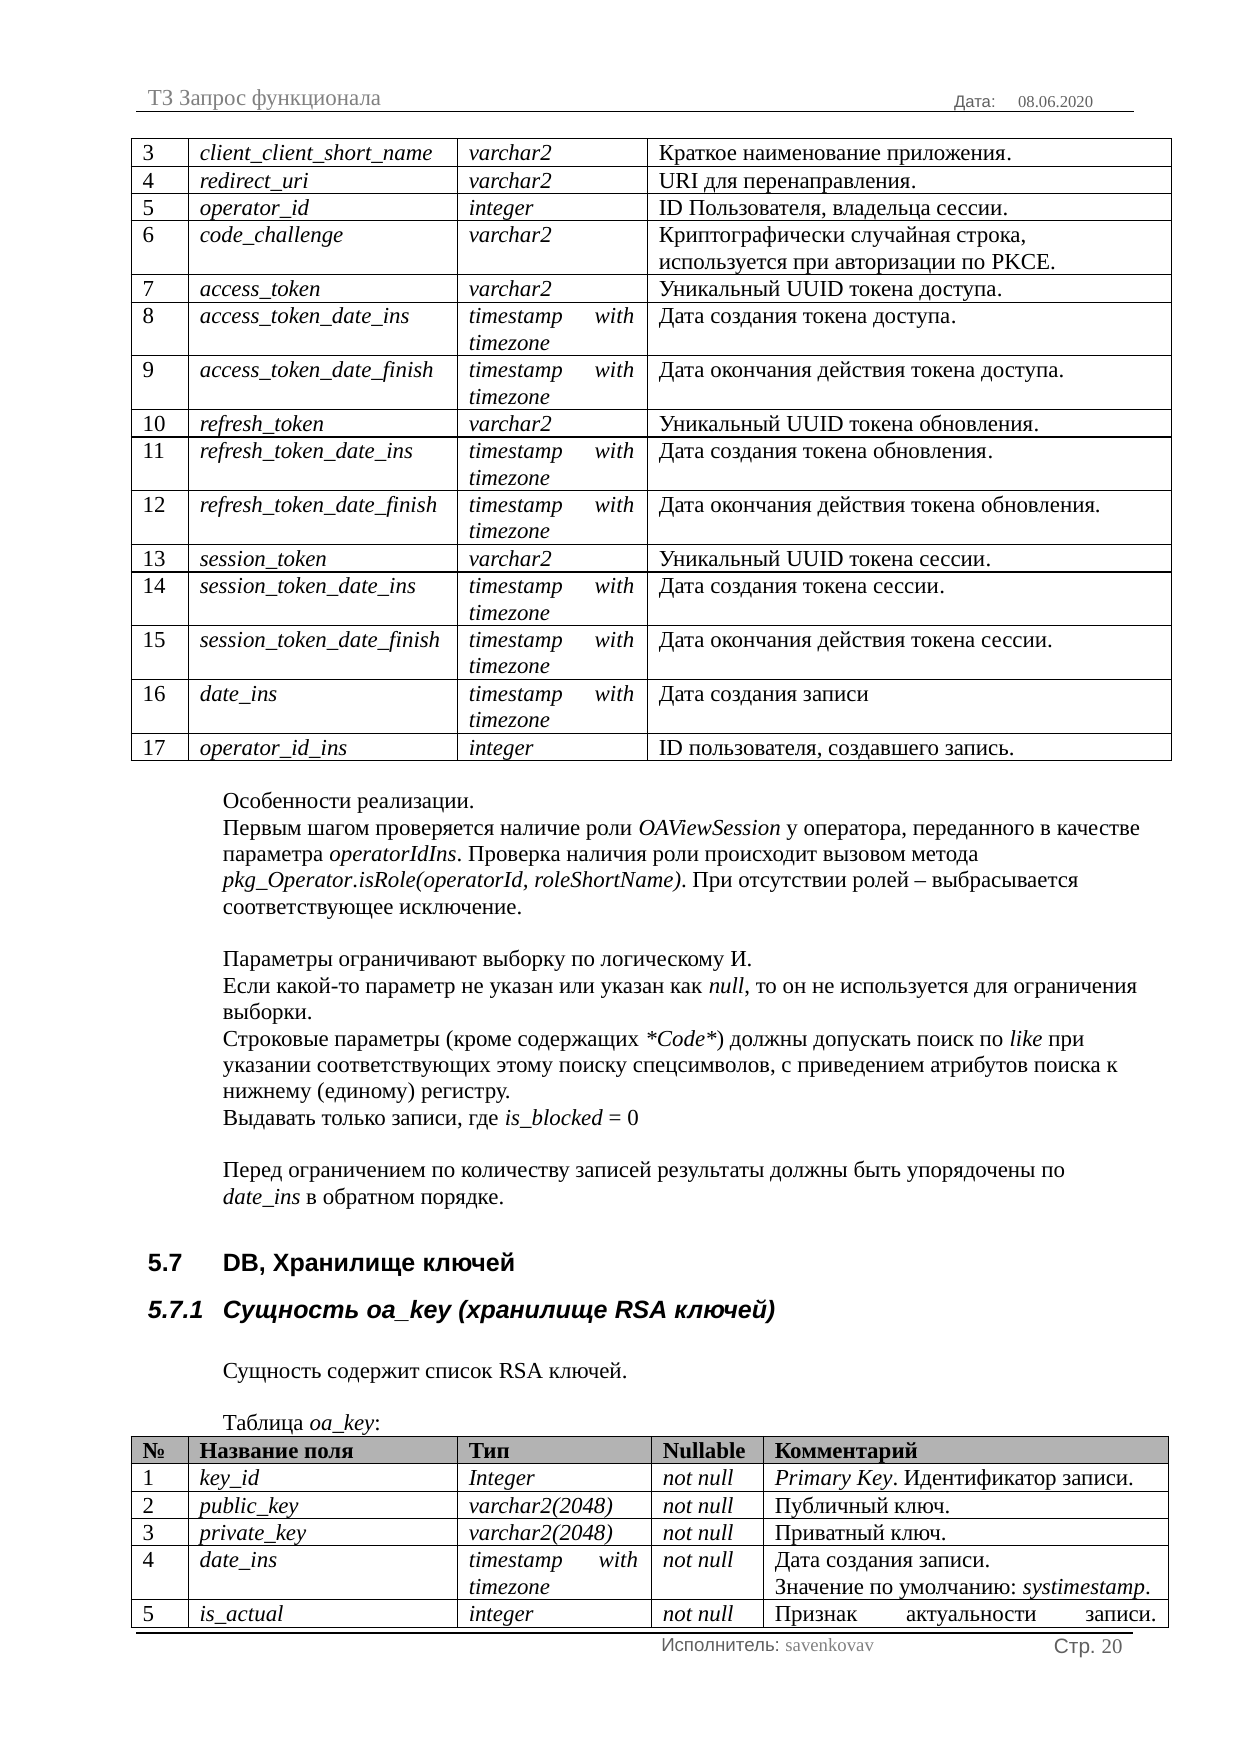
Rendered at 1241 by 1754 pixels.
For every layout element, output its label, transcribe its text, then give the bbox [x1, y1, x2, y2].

table_cell Уникальный UUID токена доступа. [648, 275, 1171, 302]
table_cell ID Пользователя, владельца сессии. [648, 194, 1171, 220]
table_cell integer [458, 194, 647, 220]
table_header Тип [458, 1437, 651, 1463]
table_cell access_token_date_ins [189, 303, 457, 355]
table_cell Приватный ключ. [764, 1519, 1168, 1545]
table_cell Primary Key. Идентификатор записи. [764, 1464, 1168, 1491]
table_header Название поля [189, 1437, 457, 1463]
table_cell Публичный ключ. [764, 1492, 1168, 1518]
table_cell 8 [132, 303, 188, 355]
table_cell public_key [189, 1492, 457, 1518]
table_cell access_token [189, 275, 457, 302]
table_cell varchar2 [458, 221, 647, 274]
table_header Комментарий [764, 1437, 1168, 1463]
table_cell private_key [189, 1519, 457, 1545]
table_cell Уникальный UUID токена сессии. [648, 545, 1171, 571]
table_cell 7 [132, 275, 188, 302]
table_cell timestamp with timezone [458, 491, 647, 544]
table_cell Дата создания записи. Значение по умолчанию: systimestamp. [764, 1546, 1168, 1599]
table_cell Дата окончания действия токена доступа. [648, 356, 1171, 409]
table_header Nullable [652, 1437, 763, 1463]
text Строковые параметры (кроме содержащих *Code*) должны допускать поиск по like при указании соответствующих этому поиску спецсимволов, с приведением атрибутов поиска к нижнему (единому) регистру. [223, 1024, 1152, 1104]
table_cell not null [652, 1464, 763, 1491]
table_cell 15 [132, 626, 188, 679]
table_cell timestamp with timezone [458, 626, 647, 679]
table_cell operator_id [189, 194, 457, 220]
table_cell 2 [132, 1492, 188, 1518]
table_cell varchar2(2048) [458, 1519, 651, 1545]
table_cell timestamp with timezone [458, 680, 647, 733]
table_cell 4 [132, 167, 188, 193]
table_cell client_client_short_name [189, 139, 457, 166]
table_cell Дата окончания действия токена обновления. [648, 491, 1171, 544]
table_cell 5 [132, 194, 188, 220]
table_cell 11 [132, 438, 188, 490]
table_cell timestamp with timezone [458, 1546, 651, 1599]
table_cell is_actual [189, 1600, 457, 1627]
table_cell 1 [132, 1464, 188, 1491]
table_cell session_token_date_ins [189, 573, 457, 625]
table_cell Уникальный UUID токена обновления. [648, 410, 1171, 436]
text Таблица oa_key: [223, 1409, 1152, 1436]
table_cell 16 [132, 680, 188, 733]
text Сущность содержит список RSA ключей. [223, 1357, 1152, 1383]
text Особенности реализации. [223, 787, 1152, 814]
table_cell integer [458, 734, 647, 760]
table_cell redirect_uri [189, 167, 457, 193]
table_cell Криптографически случайная строка, используется при авторизации по PKCE. [648, 221, 1171, 274]
table_cell refresh_token_date_finish [189, 491, 457, 544]
table_cell Дата создания токена сессии. [648, 573, 1171, 625]
table_cell Краткое наименование приложения. [648, 139, 1171, 166]
table_cell Дата создания токена обновления. [648, 438, 1171, 490]
table_cell 9 [132, 356, 188, 409]
table_cell 17 [132, 734, 188, 760]
table_cell Дата окончания действия токена сессии. [648, 626, 1171, 679]
table_cell not null [652, 1600, 763, 1627]
table_cell date_ins [189, 680, 457, 733]
table_cell 4 [132, 1546, 188, 1599]
table_header № [132, 1437, 188, 1463]
table_cell not null [652, 1519, 763, 1545]
subtitle DB, Хранилище ключей [148, 1248, 1152, 1277]
table_cell Дата создания токена доступа. [648, 303, 1171, 355]
table_cell 10 [132, 410, 188, 436]
table_cell URI для перенаправления. [648, 167, 1171, 193]
table_cell refresh_token [189, 410, 457, 436]
table_cell 5 [132, 1600, 188, 1627]
table_cell Integer [458, 1464, 651, 1491]
table_cell ID пользователя, создавшего запись. [648, 734, 1171, 760]
text Первым шагом проверяется наличие роли OAViewSession у оператора, переданного в качестве параметра operatorIdIns. Проверка наличия роли происходит вызовом метода pkg_Operator.isRole(operatorId, roleShortName). При отсутствии ролей – выбрасывается соответствующее исключение. [223, 814, 1152, 919]
table_cell 6 [132, 221, 188, 274]
table_cell not null [652, 1492, 763, 1518]
table_cell 3 [132, 139, 188, 166]
table_cell 13 [132, 545, 188, 571]
table_cell session_token [189, 545, 457, 571]
table_cell timestamp with timezone [458, 356, 647, 409]
table_cell varchar2(2048) [458, 1492, 651, 1518]
table_cell refresh_token_date_ins [189, 438, 457, 490]
table_cell timestamp with timezone [458, 438, 647, 490]
text Перед ограничением по количеству записей результаты должны быть упорядочены по date_ins в обратном порядке. [223, 1156, 1152, 1209]
table_cell Дата создания записи [648, 680, 1171, 733]
table_cell session_token_date_finish [189, 626, 457, 679]
table_cell varchar2 [458, 410, 647, 436]
table_cell varchar2 [458, 275, 647, 302]
table_cell key_id [189, 1464, 457, 1491]
table_cell integer [458, 1600, 651, 1627]
table_cell date_ins [189, 1546, 457, 1599]
table_cell access_token_date_finish [189, 356, 457, 409]
table_cell timestamp with timezone [458, 303, 647, 355]
text Выдавать только записи, где is_blocked = 0 [223, 1104, 1152, 1130]
table_cell varchar2 [458, 139, 647, 166]
table_cell 14 [132, 573, 188, 625]
table_cell varchar2 [458, 167, 647, 193]
subtitle Сущность oa_key (хранилище RSA ключей) [148, 1295, 1152, 1324]
table_cell code_challenge [189, 221, 457, 274]
table_cell varchar2 [458, 545, 647, 571]
table_cell 3 [132, 1519, 188, 1545]
text Параметры ограничивают выборку по логическому И. [223, 946, 1152, 972]
table_cell Признак актуальности записи. [764, 1600, 1168, 1627]
table_cell timestamp with timezone [458, 573, 647, 625]
table_cell operator_id_ins [189, 734, 457, 760]
text Если какой-то параметр не указан или указан как null, то он не используется для ограничения выборки. [223, 972, 1152, 1024]
table_cell not null [652, 1546, 763, 1599]
table_cell 12 [132, 491, 188, 544]
